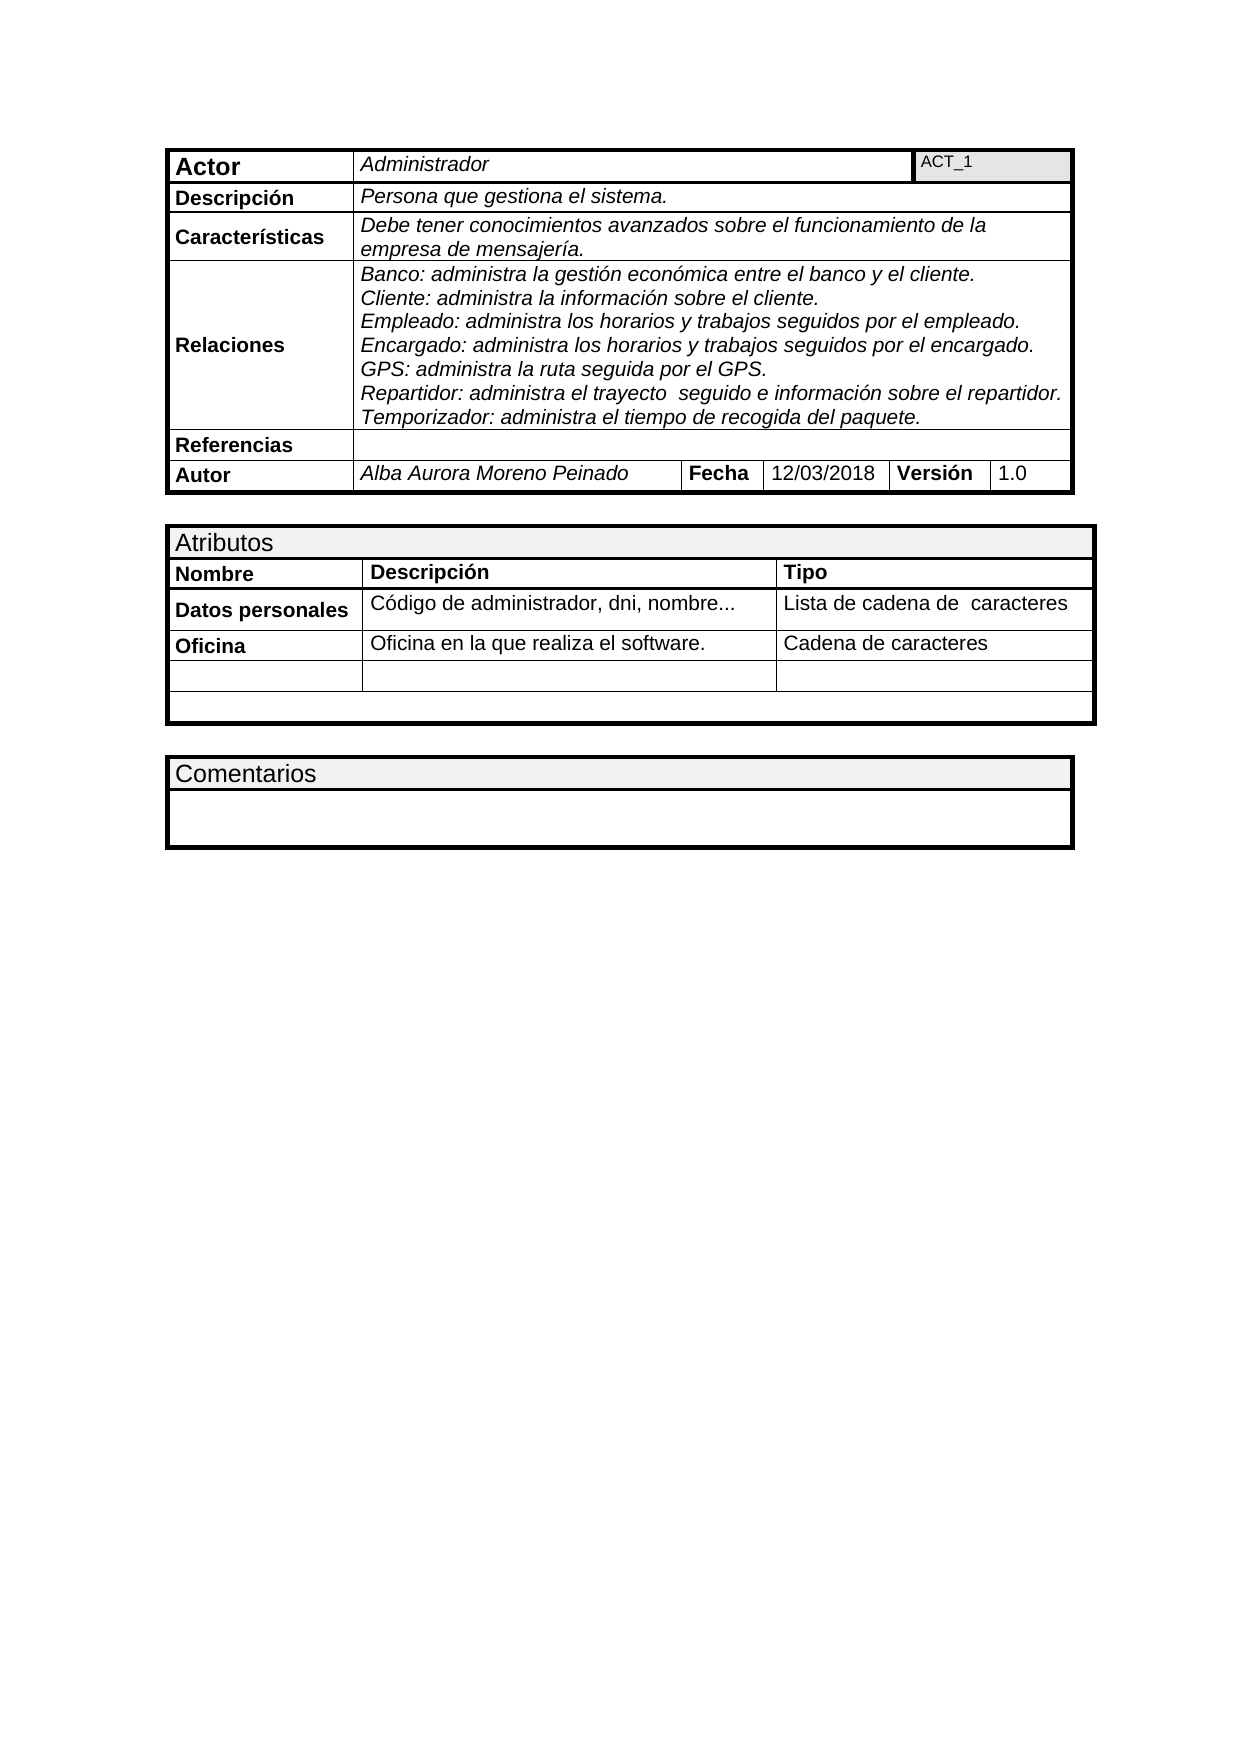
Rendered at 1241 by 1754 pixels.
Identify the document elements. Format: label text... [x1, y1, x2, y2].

table_cell [363, 661, 776, 691]
table_cell Persona que gestiona el sistema. [354, 184, 1070, 211]
table_cell Cadena de caracteres [777, 631, 1092, 660]
table_cell [170, 661, 362, 691]
table_cell Código de administrador, dni, nombre... [363, 590, 776, 630]
table_cell Oficina [170, 631, 362, 660]
table_cell Versión [890, 461, 990, 490]
table_header Administrador [354, 152, 911, 181]
table_cell Oficina en la que realiza el software. [363, 631, 776, 660]
table_cell Tipo [777, 560, 1092, 587]
table_cell [170, 692, 1092, 721]
table_header ACT_1 [916, 152, 1070, 181]
table_header Atributos [170, 528, 1092, 557]
table_cell Autor [170, 461, 353, 490]
table_cell Referencias [170, 430, 353, 459]
table_cell [354, 430, 1070, 459]
table_header Comentarios [170, 759, 1070, 788]
table_cell Alba Aurora Moreno Peinado [354, 461, 681, 490]
table_cell Fecha [682, 461, 763, 490]
table_cell Banco: administra la gestión económica entre el banco y el cliente. Cliente: administra la información sobre el cliente. Empleado: administra los horarios y trabajos seguidos por el empleado. Encargado: administra los horarios y trabajos seguidos por el encargado. GPS: administra la ruta seguida por el GPS. Repartidor: administra el trayecto seguido e información sobre el repartidor. Temporizador: administra el tiempo de recogida del paquete. [354, 261, 1070, 429]
table_cell [170, 791, 1070, 845]
table_cell Datos personales [170, 590, 362, 630]
table_cell Debe tener conocimientos avanzados sobre el funcionamiento de la empresa de mensajería. [354, 213, 1070, 260]
table_cell Características [170, 213, 353, 260]
table_cell [777, 661, 1092, 691]
table_cell Descripción [170, 184, 353, 211]
table_cell Nombre [170, 560, 362, 587]
table_cell Lista de cadena de caracteres [777, 590, 1092, 630]
table_cell 1.0 [991, 461, 1070, 490]
table_cell 12/03/2018 [764, 461, 889, 490]
table_cell Descripción [363, 560, 776, 587]
table_cell Relaciones [170, 261, 353, 429]
table_header Actor [170, 152, 353, 181]
